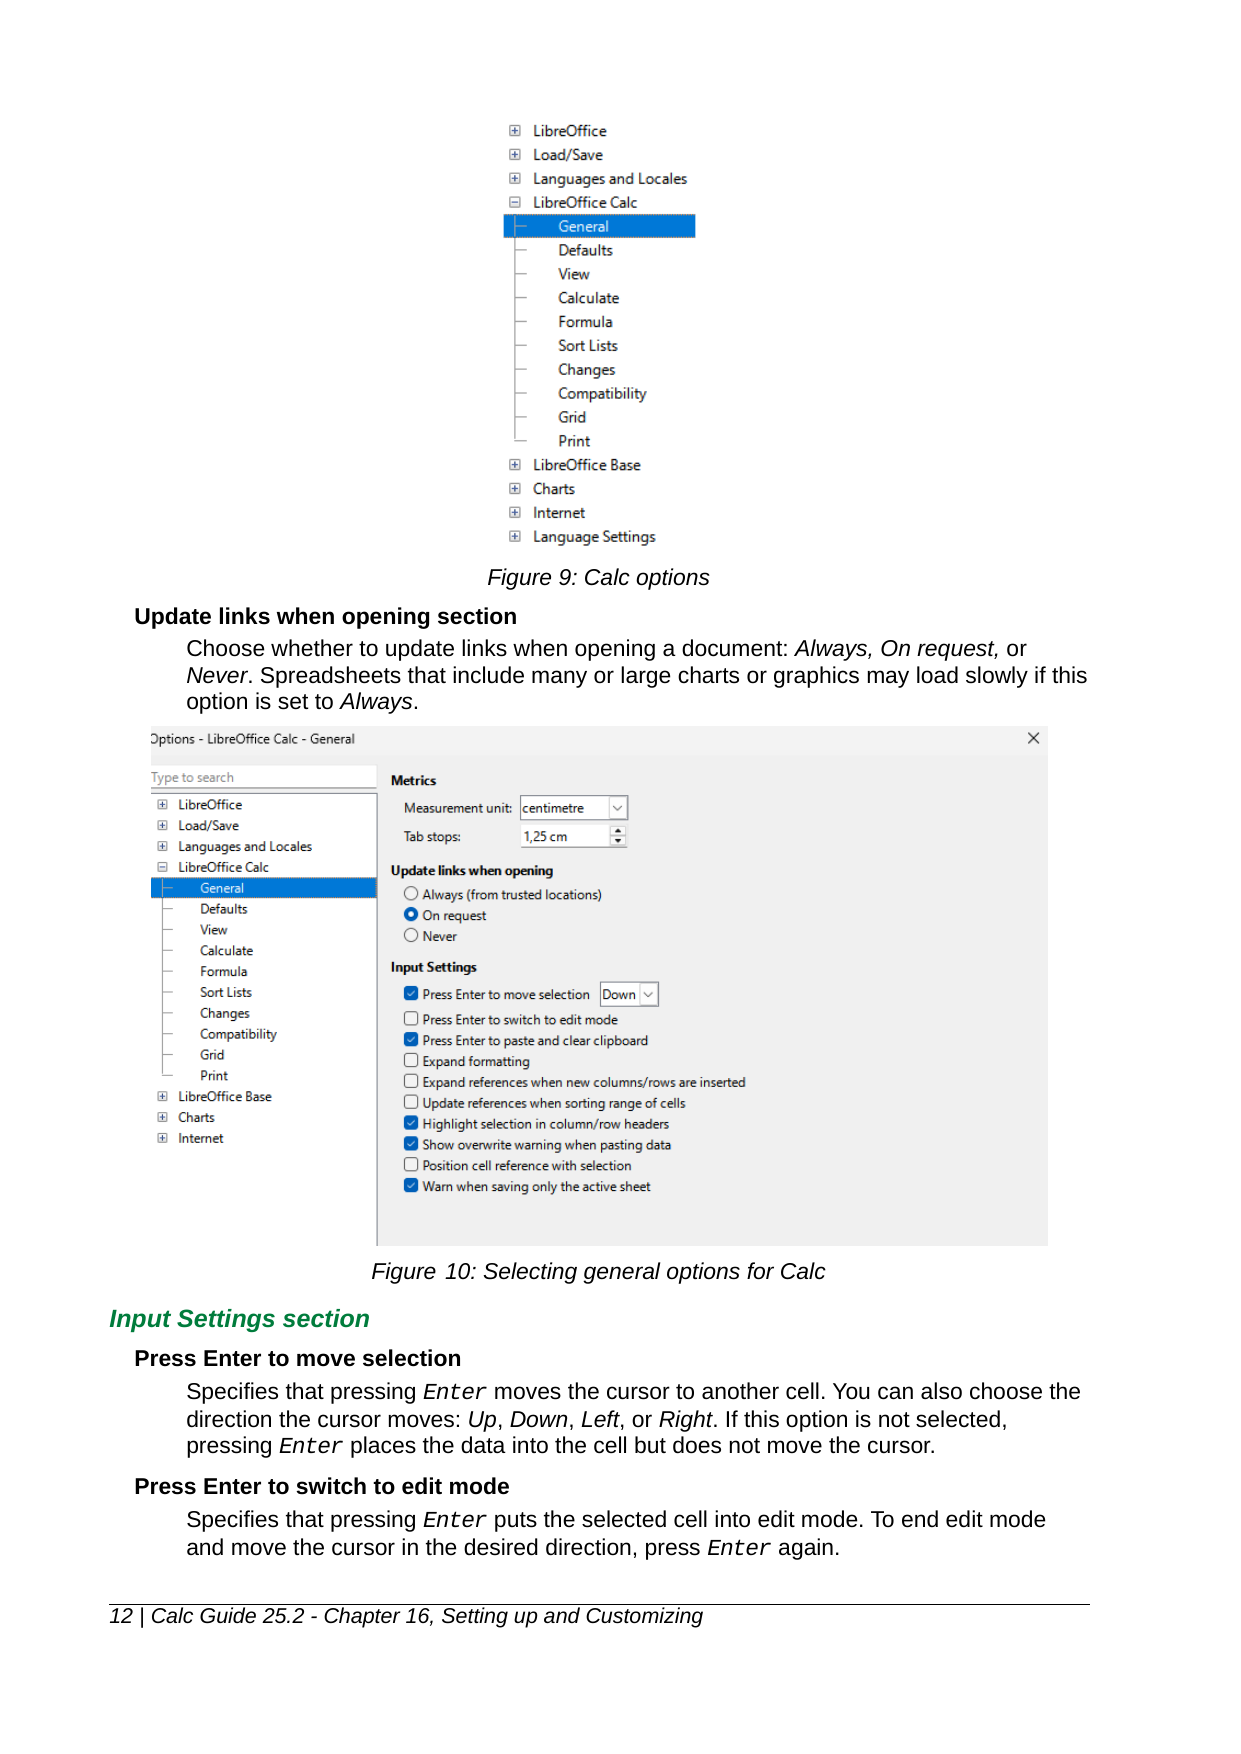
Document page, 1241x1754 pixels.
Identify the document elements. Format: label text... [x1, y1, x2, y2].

text Choose whether to update links when opening a document: Always, On request, or Never. Spreadsheets that include many or large charts or graphics may load slowly if this option is set to Always. [186, 635, 1090, 714]
picture [151, 726, 1048, 1246]
picture [503, 121, 696, 552]
text Figure 10: Selecting general options for Calc [151, 1258, 1048, 1284]
text Press Enter to switch to edit mode [134, 1473, 1090, 1500]
text Update links when opening section [134, 603, 1090, 629]
text Figure 9: Calc options [487, 564, 712, 590]
text Specifies that pressing Enter moves the cursor to another cell. You can also choose the direction the cursor moves: Up, Down, Left, or Right. If this option is not selected, pressing Enter places the data into the cell but does not move the cursor. [186, 1378, 1090, 1461]
subtitle Input Settings section [109, 1304, 1090, 1333]
text Press Enter to move selection [134, 1345, 1090, 1372]
text Specifies that pressing Enter puts the selected cell into edit mode. To end edit mode and move the cursor in the desired direction, press Enter again. [186, 1506, 1090, 1563]
